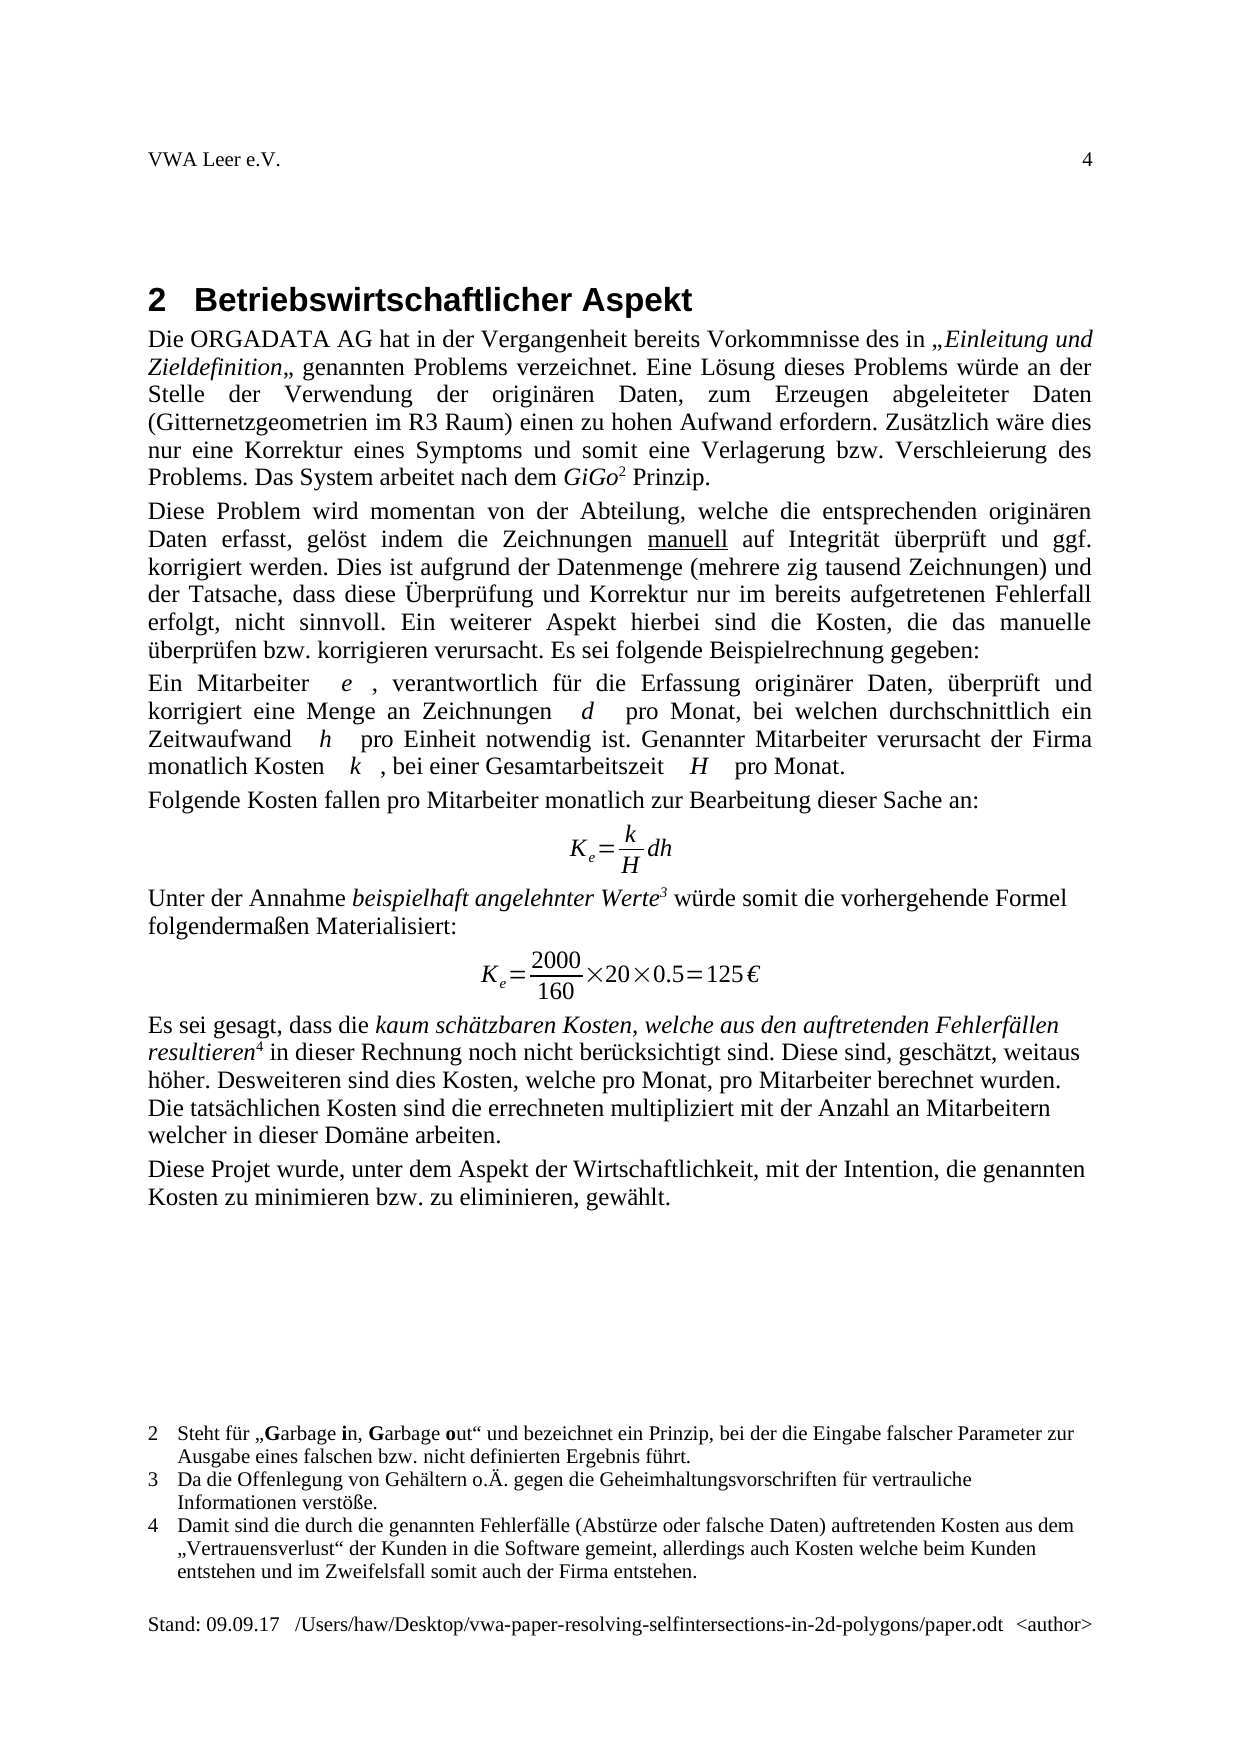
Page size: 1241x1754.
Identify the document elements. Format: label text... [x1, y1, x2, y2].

subtitle Betriebswirtschaftlicher Aspekt [148, 282, 1093, 318]
text Die ORGADATA AG hat in der Vergangenheit bereits Vorkommnisse des in „Einleitung und Zieldefinition„ genannten Problems verzeichnet. Eine Lösung dieses Problems würde an der Stelle der Verwendung der originären Daten, zum Erzeugen abgeleiteter Daten (Gitternetzgeometrien im R3 Raum) einen zu hohen Aufwand erfordern. Zusätzlich wäre dies nur eine Korrektur eines Symptoms und somit eine Verlagerung bzw. Verschleierung des Problems. Das System arbeitet nach dem GiGo Prinzip. [148, 325, 1093, 491]
text Es sei gesagt, dass die kaum schätzbaren Kosten, welche aus den auftretenden Fehlerfällen resultieren in dieser Rechnung noch nicht berücksichtigt sind. Diese sind, geschätzt, weitaus höher. Desweiteren sind dies Kosten, welche pro Monat, pro Mitarbeiter berechnet wurden. Die tatsächlichen Kosten sind die errechneten multipliziert mit der Anzahl an Mitarbeitern welcher in dieser Domäne arbeiten. [148, 1011, 1093, 1149]
text Damit sind die durch die genannten Fehlerfälle (Abstürze oder falsche Daten) auftretenden Kosten aus dem „Vertrauensverlust“ der Kunden in die Software gemeint, allerdings auch Kosten welche beim Kunden entstehen und im Zweifelsfall somit auch der Firma entstehen. [148, 1514, 1093, 1583]
text Diese Problem wird momentan von der Abteilung, welche die entsprechenden originären Daten erfasst, gelöst indem die Zeichnungen manuell auf Integrität überprüft und ggf. korrigiert werden. Dies ist aufgrund der Datenmenge (mehrere zig tausend Zeichnungen) und der Tatsache, dass diese Überprüfung und Korrektur nur im bereits aufgetretenen Fehlerfall erfolgt, nicht sinnvoll. Ein weiterer Aspekt hierbei sind die Kosten, die das manuelle überprüfen bzw. korrigieren verursacht. Es sei folgende Beispielrechnung gegeben: [148, 497, 1093, 663]
text Folgende Kosten fallen pro Mitarbeiter monatlich zur Bearbeitung dieser Sache an: [148, 786, 1093, 814]
text Diese Projet wurde, unter dem Aspekt der Wirtschaftlichkeit, mit der Intention, die genannten Kosten zu minimieren bzw. zu eliminieren, gewählt. [148, 1155, 1093, 1211]
text Ein Mitarbeiter , verantwortlich für die Erfassung originärer Daten, überprüft und korrigiert eine Menge an Zeichnungen pro Monat, bei welchen durchschnittlich ein Zeitwaufwand pro Einheit notwendig ist. Genannter Mitarbeiter verursacht der Firma monatlich Kosten , bei einer Gesamtarbeitszeit pro Monat. [148, 669, 1093, 780]
text Da die Offenlegung von Gehältern o.Ä. gegen die Geheimhaltungsvorschriften für vertrauliche Informationen verstöße. [148, 1468, 1093, 1514]
text Steht für „Garbage in, Garbage out“ und bezeichnet ein Prinzip, bei der die Eingabe falscher Parameter zur Ausgabe eines falschen bzw. nicht definierten Ergebnis führt. [148, 1422, 1093, 1468]
text Unter der Annahme beispielhaft angelehnter Werte würde somit die vorhergehende Formel folgendermaßen Materialisiert: [148, 884, 1093, 940]
